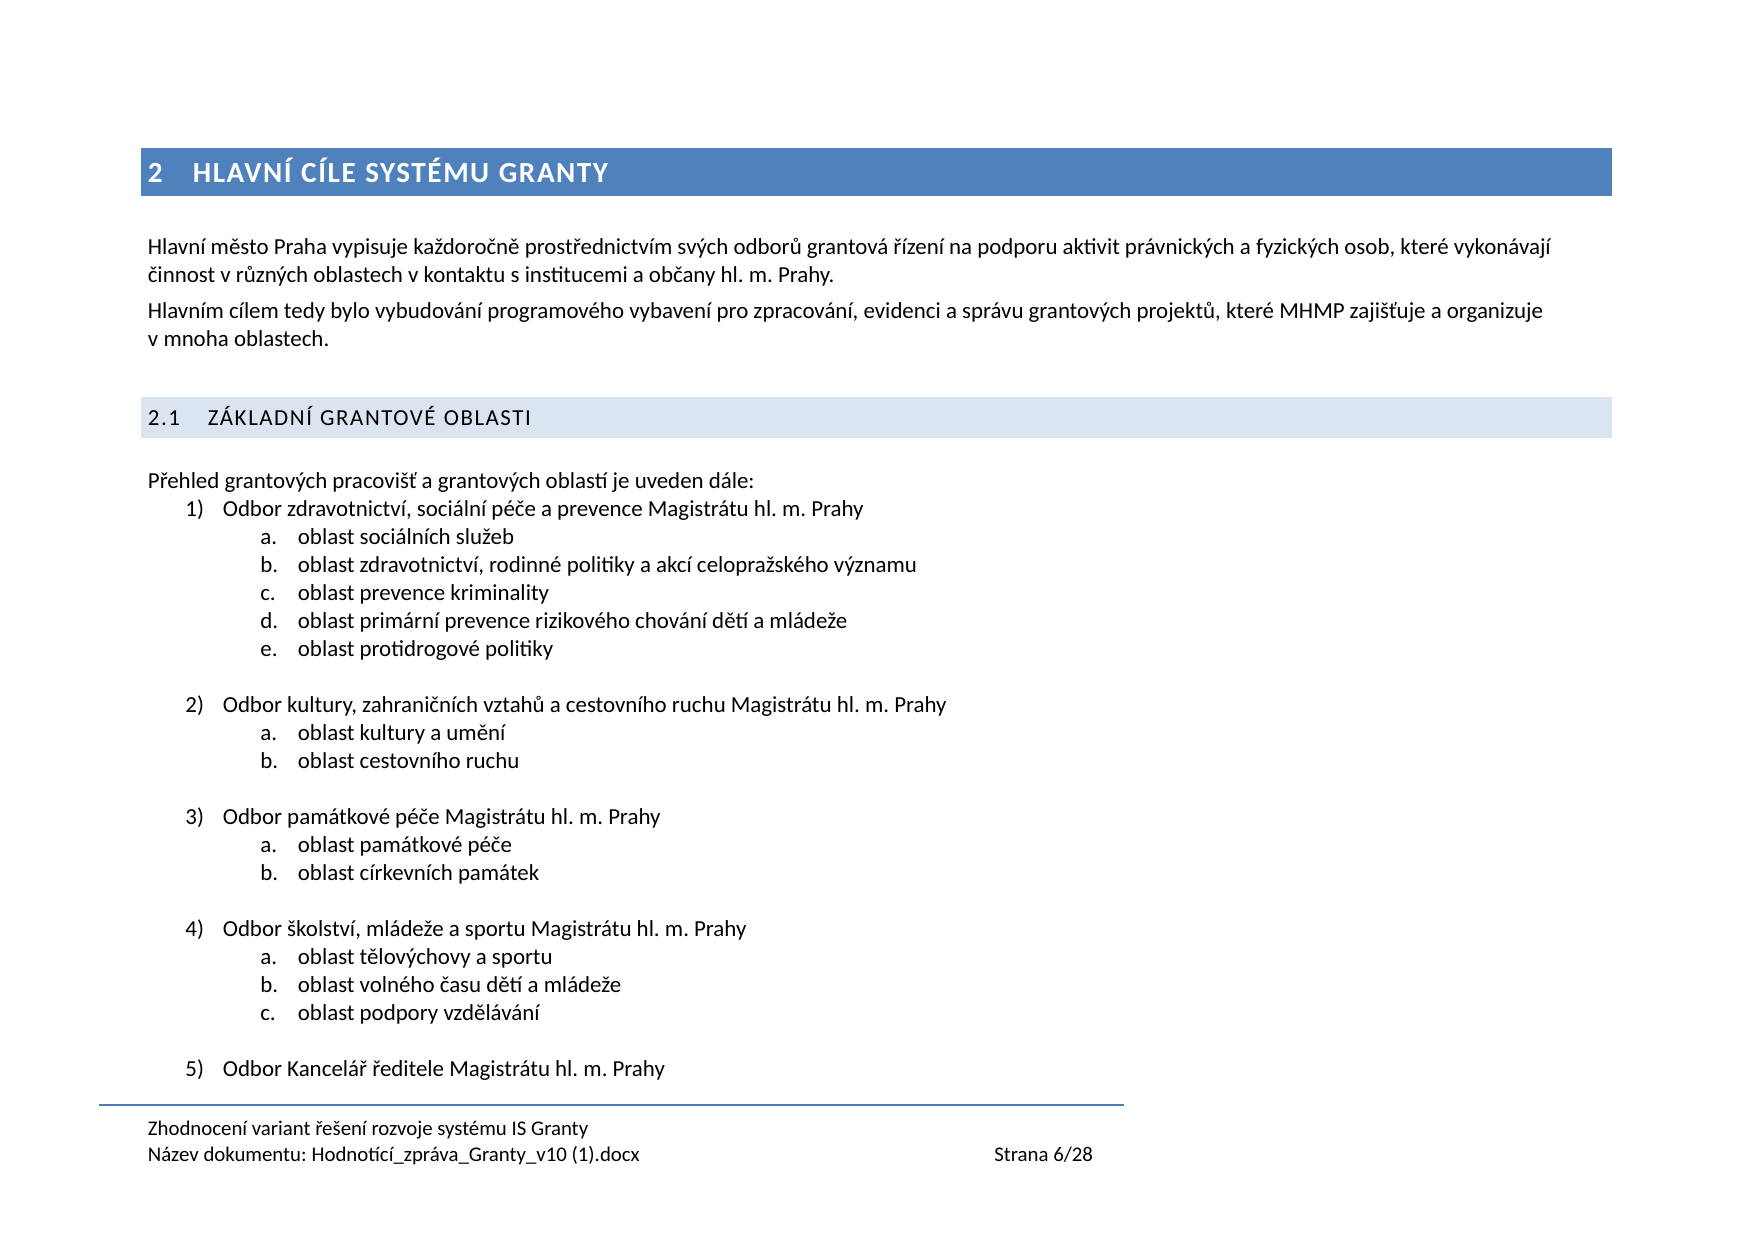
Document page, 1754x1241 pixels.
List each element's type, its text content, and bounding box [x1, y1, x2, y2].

list Odbor zdravotnictví, sociální péče a prevence Magistrátu hl. m. Prahy [185, 494, 1606, 522]
list oblast zdravotnictví, rodinné politiky a akcí celopražského významu [260, 550, 1606, 578]
text Hlavním cílem tedy bylo vybudování programového vybavení pro zpracování, evidenci a správu grantových projektů, které MHMP zajišťuje a organizuje v mnoha oblastech. [148, 297, 1606, 353]
list Přehled grantových pracovišť a grantových oblastí je uveden dále: [148, 466, 1606, 494]
list oblast volného času dětí a mládeže [260, 970, 1606, 998]
list oblast podpory vzdělávání [260, 998, 1606, 1026]
text Hlavní město Praha vypisuje každoročně prostřednictvím svých odborů grantová řízení na podporu aktivit právnických a fyzických osob, které vykonávají činnost v různých oblastech v kontaktu s institucemi a občany hl. m. Prahy. [148, 232, 1606, 288]
list Odbor školství, mládeže a sportu Magistrátu hl. m. Prahy [185, 914, 1606, 942]
subtitle Základní grantové oblasti [148, 404, 1606, 432]
list Odbor památkové péče Magistrátu hl. m. Prahy [185, 802, 1606, 830]
list oblast památkové péče [260, 830, 1606, 858]
list oblast protidrogové politiky [260, 634, 1606, 662]
subtitle HLAVNÍ CÍLE SYSTÉMU GRANTY [148, 154, 1606, 189]
list Odbor kultury, zahraničních vztahů a cestovního ruchu Magistrátu hl. m. Prahy [185, 690, 1606, 718]
list oblast tělovýchovy a sportu [260, 942, 1606, 970]
list oblast sociálních služeb [260, 522, 1606, 550]
list oblast cestovního ruchu [260, 746, 1606, 774]
list oblast primární prevence rizikového chování dětí a mládeže [260, 606, 1606, 634]
list oblast prevence kriminality [260, 578, 1606, 606]
list oblast kultury a umění [260, 718, 1606, 746]
list Odbor Kancelář ředitele Magistrátu hl. m. Prahy [185, 1054, 1606, 1082]
list oblast církevních památek [260, 858, 1606, 886]
